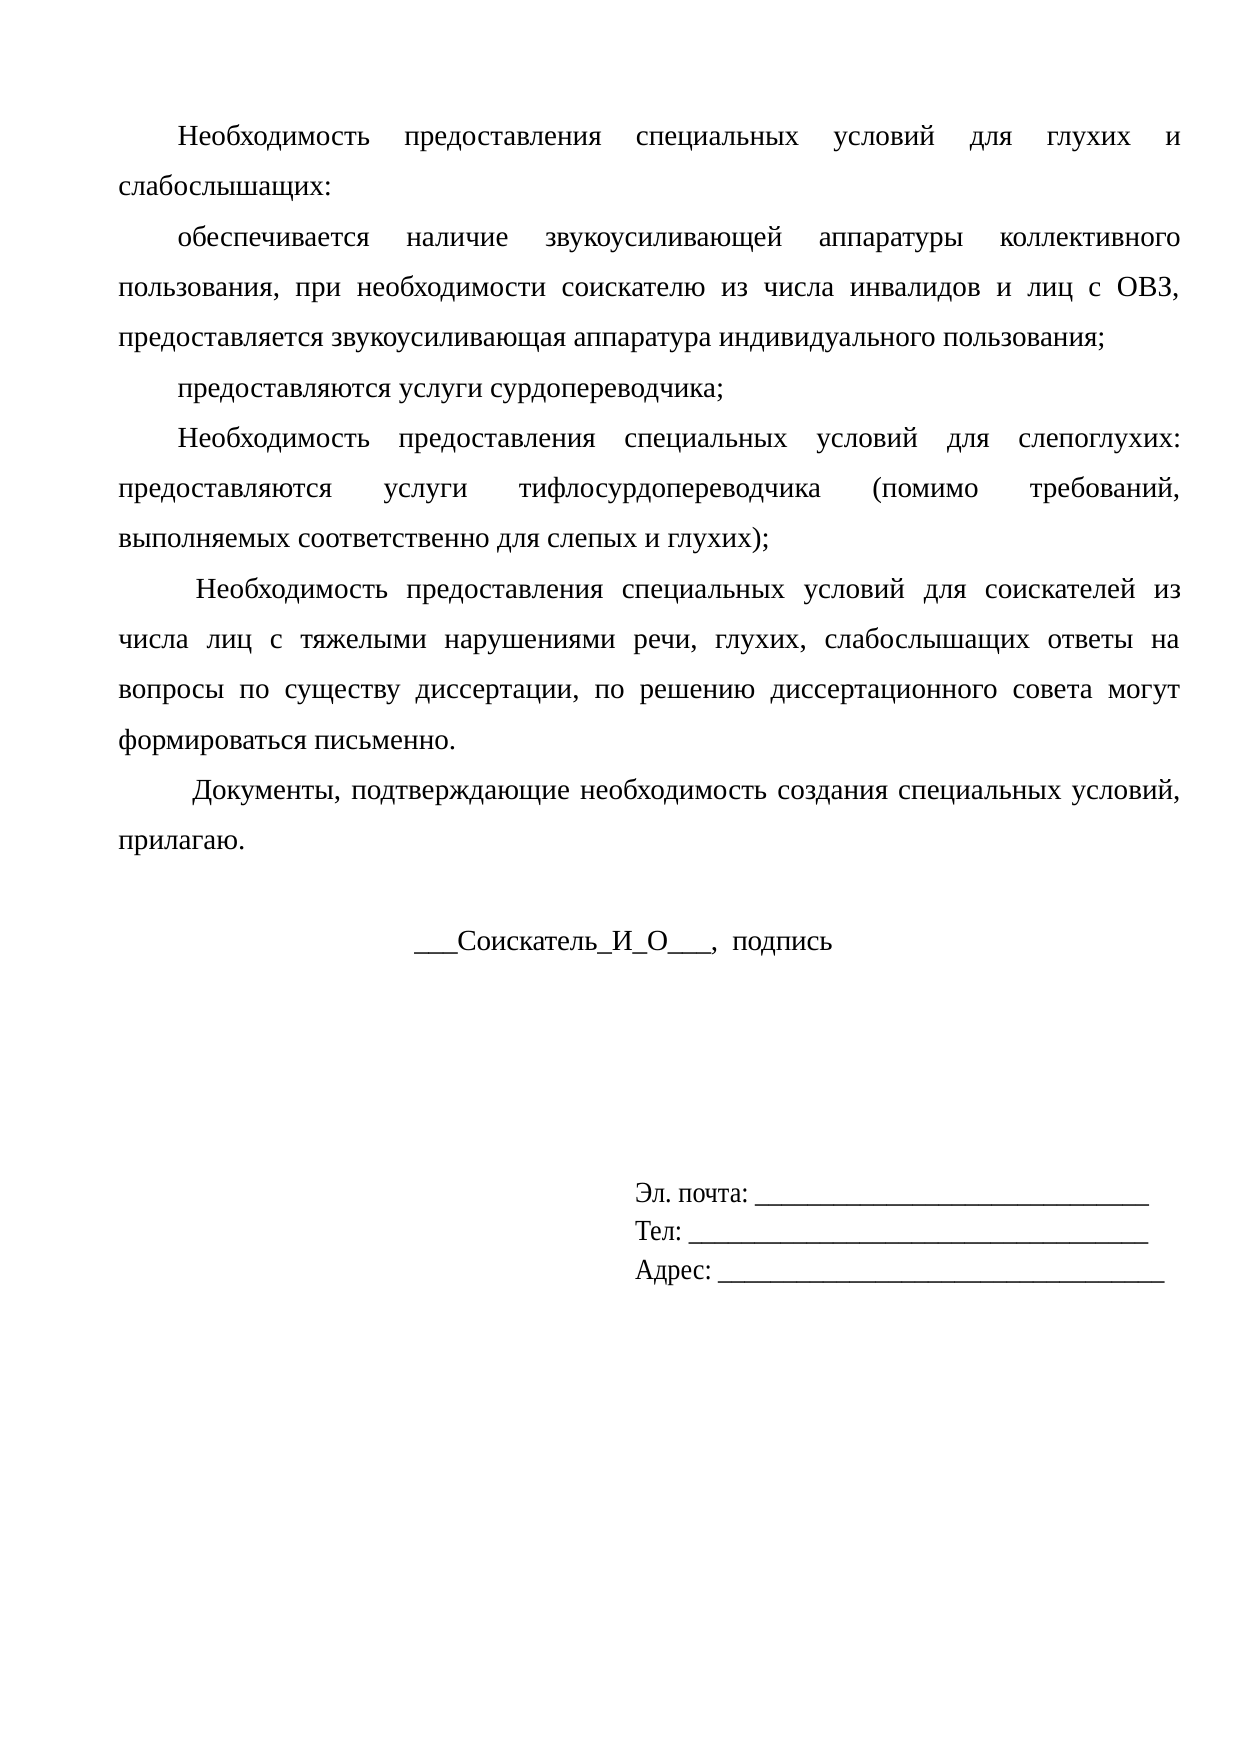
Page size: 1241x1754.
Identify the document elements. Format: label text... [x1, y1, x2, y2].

text Необходимость предоставления специальных условий для соискателей из числа лиц с тяжелыми нарушениями речи, глухих, слабослышащих ответы на вопросы по существу диссертации, по решению диссертационного совета могут формироваться письменно. [118, 571, 1181, 755]
text Тел: ___________________________________ [635, 1213, 1181, 1247]
text Эл. почта: ______________________________ [635, 1175, 1181, 1208]
text ___Соискатель_И_О___, подпись [118, 923, 1181, 1007]
text Необходимость предоставления специальных условий для слепоглухих: предоставляются услуги тифлосурдопереводчика (помимо требований, выполняемых соответственно для слепых и глухих); [118, 420, 1181, 554]
text Документы, подтверждающие необходимость создания специальных условий, прилагаю. [118, 772, 1181, 856]
text Необходимость предоставления специальных условий для глухих и слабослышащих: [118, 118, 1181, 202]
text обеспечивается наличие звукоусиливающей аппаратуры коллективного пользования, при необходимости соискателю из числа инвалидов и лиц с ОВЗ, предоставляется звукоусиливающая аппаратура индивидуального пользования; [118, 219, 1181, 353]
text Адрес: __________________________________ [635, 1252, 1181, 1285]
text предоставляются услуги сурдопереводчика; [118, 370, 1181, 403]
